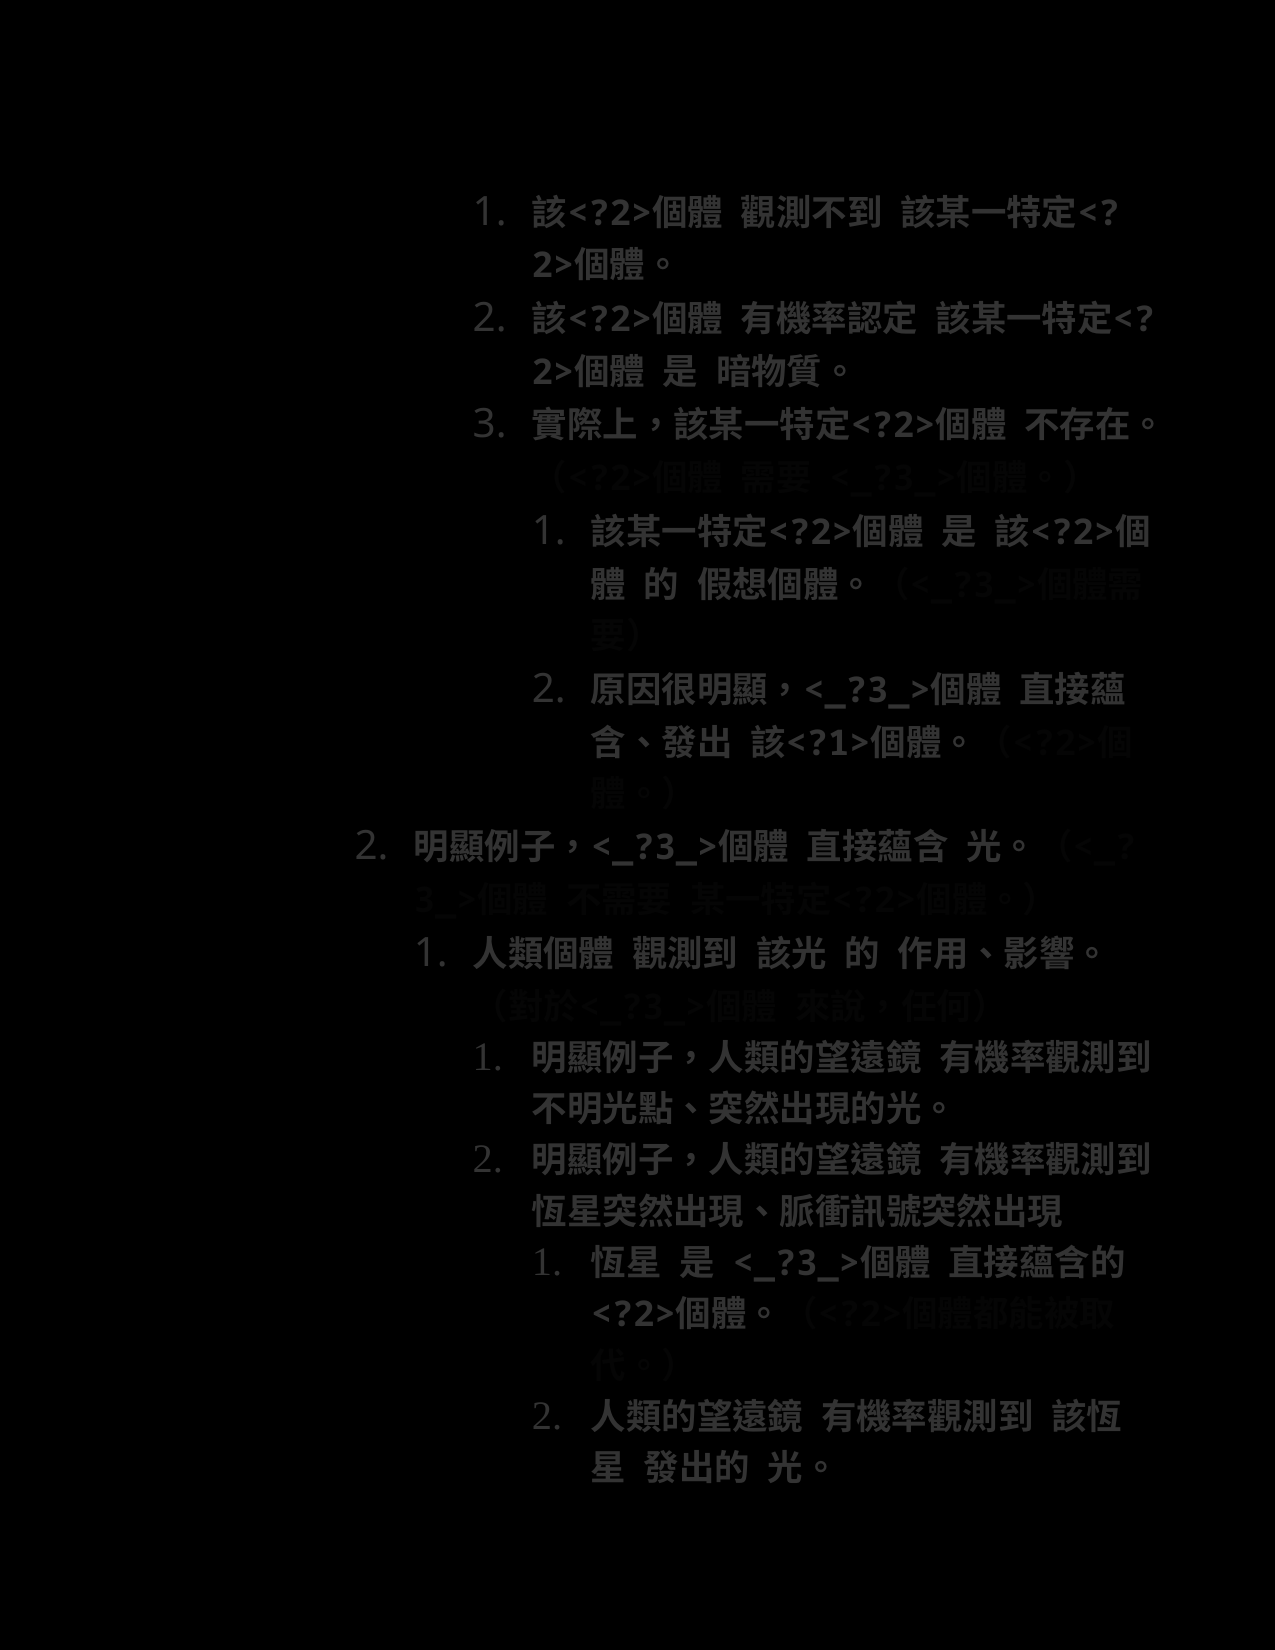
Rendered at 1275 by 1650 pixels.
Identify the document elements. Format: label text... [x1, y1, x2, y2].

list 實際上，該某一特定<?2>個體 不存在。（<?2>個體 需要 <_?3_>個體。） [472, 394, 1157, 501]
list 人類的望遠鏡 有機率觀測到 該恆星 發出的 光。 [532, 1388, 1157, 1491]
list 人類個體 觀測到 該光 的 作用、影響。（對於<_?3_>個體 來說，任何） [413, 923, 1157, 1029]
list 明顯例子，<_?3_>個體 直接蘊含 光。（<_?3_>個體 不需要 某一特定<?2>個體。） [354, 816, 1157, 923]
list 明顯例子，人類的望遠鏡 有機率觀測到 恆星突然出現、脈衝訊號突然出現 [472, 1132, 1157, 1234]
list 該<?2>個體 觀測不到 該某一特定<?2>個體。 [472, 182, 1157, 288]
list 明顯例子，人類的望遠鏡 有機率觀測到 不明光點、突然出現的光。 [472, 1029, 1157, 1132]
list 恆星 是 <_?3_>個體 直接蘊含的 <?2>個體。（<?2>個體都能被取代。） [532, 1234, 1157, 1388]
list 該<?2>個體 有機率認定 該某一特定<?2>個體 是 暗物質。 [472, 288, 1157, 394]
list 原因很明顯，<_?3_>個體 直接蘊含、發出 該<?1>個體。（<?2>個體。） [532, 659, 1157, 816]
list 該某一特定<?2>個體 是 該<?2>個體 的 假想個體。（<_?3_>個體需要） [532, 501, 1157, 659]
